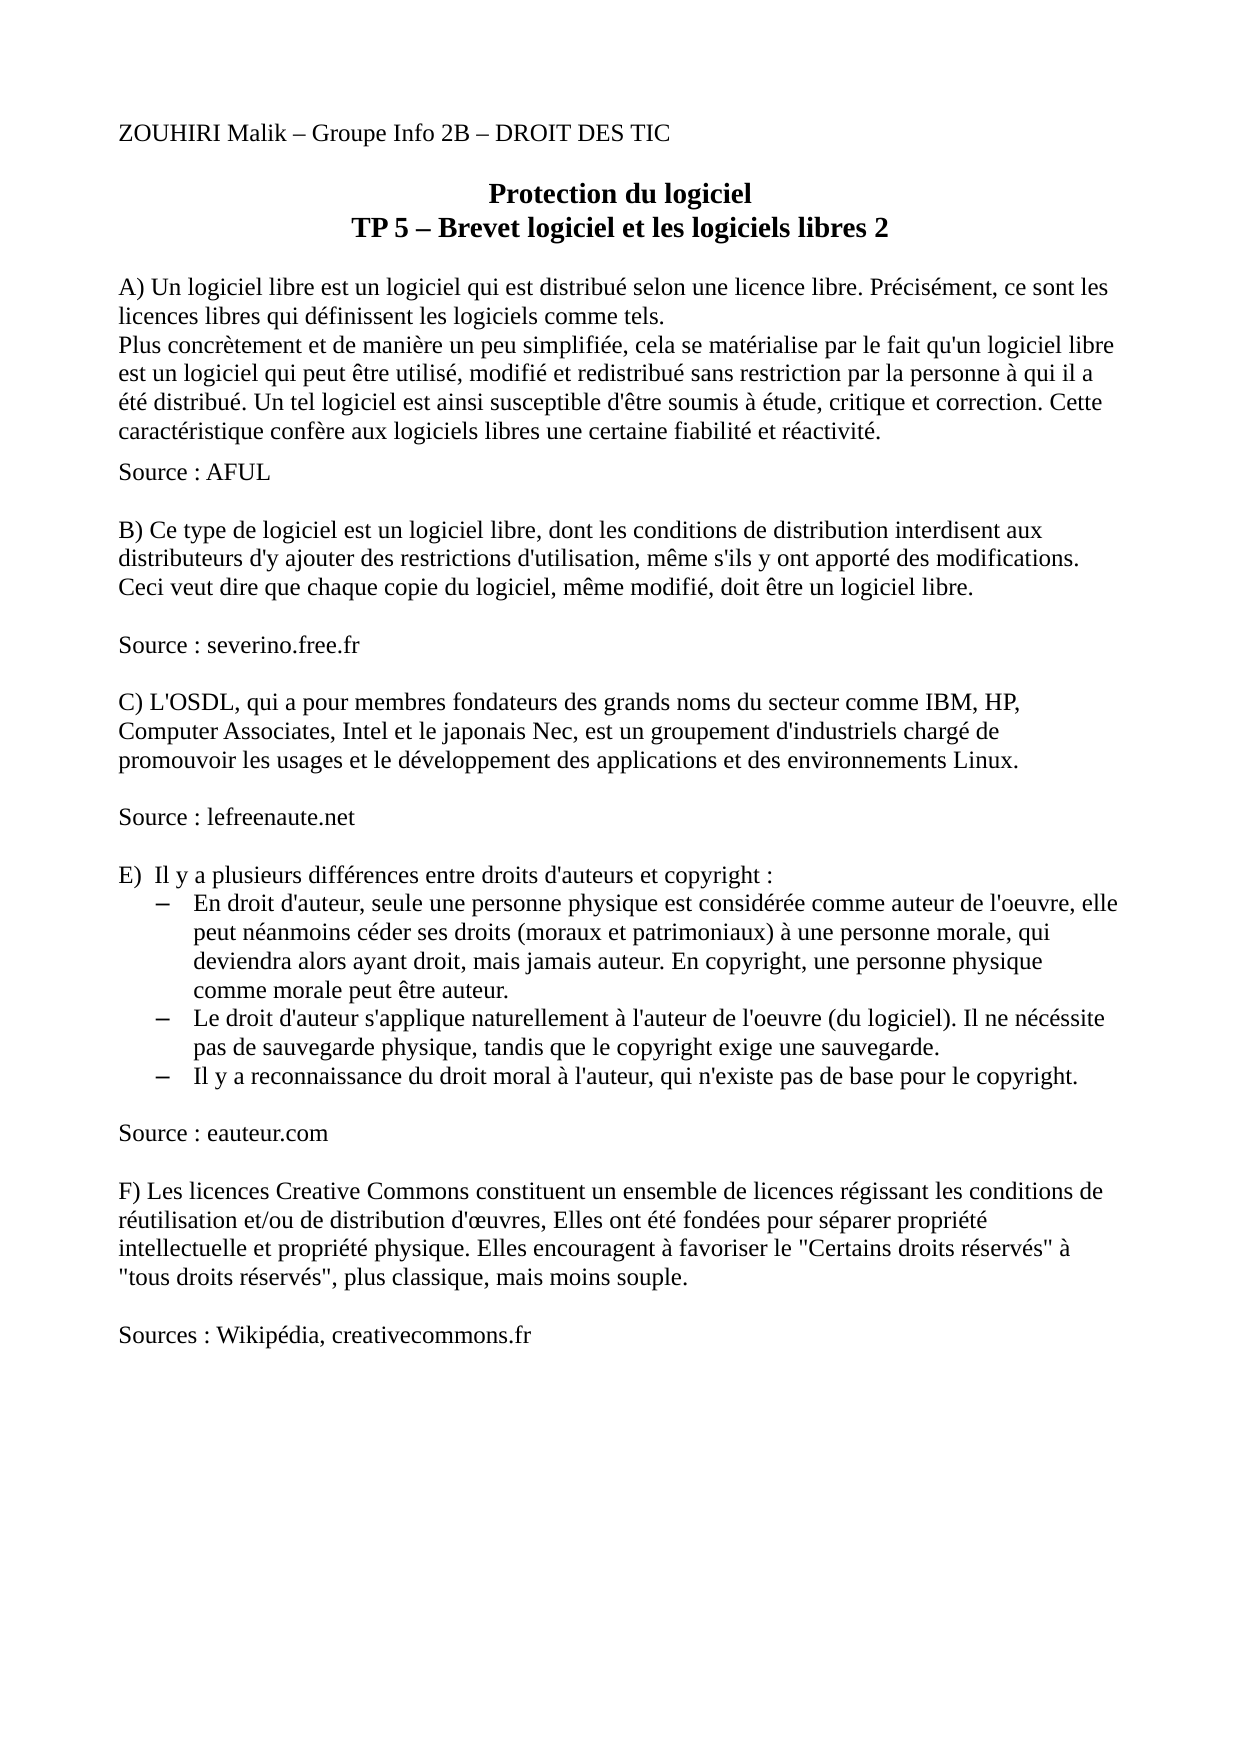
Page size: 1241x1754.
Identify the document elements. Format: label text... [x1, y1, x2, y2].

text C) L'OSDL, qui a pour membres fondateurs des grands noms du secteur comme IBM, HP, Computer Associates, Intel et le japonais Nec, est un groupement d'industriels chargé de promouvoir les usages et le développement des applications et des environnements Linux. [118, 687, 1122, 773]
text A) Un logiciel libre est un logiciel qui est distribué selon une licence libre. Précisément, ce sont les licences libres qui définissent les logiciels comme tels. [118, 272, 1122, 330]
text F) Les licences Creative Commons constituent un ensemble de licences régissant les conditions de réutilisation et/ou de distribution d'œuvres, Elles ont été fondées pour séparer propriété intellectuelle et propriété physique. Elles encouragent à favoriser le "Certains droits réservés" à "tous droits réservés", plus classique, mais moins souple. [118, 1176, 1122, 1291]
text Plus concrètement et de manière un peu simplifiée, cela se matérialise par le fait qu'un logiciel libre est un logiciel qui peut être utilisé, modifié et redistribué sans restriction par la personne à qui il a été distribué. Un tel logiciel est ainsi susceptible d'être soumis à étude, critique et correction. Cette caractéristique confère aux logiciels libres une certaine fiabilité et réactivité. [118, 330, 1122, 445]
list Le droit d'auteur s'applique naturellement à l'auteur de l'oeuvre (du logiciel). Il ne nécéssite pas de sauvegarde physique, tandis que le copyright exige une sauvegarde. [156, 1003, 1122, 1061]
text Source : severino.free.fr [118, 630, 1122, 658]
text Source : eauteur.com [118, 1118, 1122, 1147]
list En droit d'auteur, seule une personne physique est considérée comme auteur de l'oeuvre, elle peut néanmoins céder ses droits (moraux et patrimoniaux) à une personne morale, qui deviendra alors ayant droit, mais jamais auteur. En copyright, une personne physique comme morale peut être auteur. [156, 888, 1122, 1003]
text TP 5 – Brevet logiciel et les logiciels libres 2 [118, 210, 1122, 243]
text Sources : Wikipédia, creativecommons.fr [118, 1320, 1122, 1348]
text Protection du logiciel [118, 176, 1122, 210]
list Il y a reconnaissance du droit moral à l'auteur, qui n'existe pas de base pour le copyright. [156, 1061, 1122, 1090]
text Source : lefreenaute.net [118, 802, 1122, 831]
text B) Ce type de logiciel est un logiciel libre, dont les conditions de distribution interdisent aux distributeurs d'y ajouter des restrictions d'utilisation, même s'ils y ont apporté des modifications. Ceci veut dire que chaque copie du logiciel, même modifié, doit être un logiciel libre. [118, 515, 1122, 601]
text E) Il y a plusieurs différences entre droits d'auteurs et copyright : [118, 860, 1122, 888]
text Source : AFUL [118, 457, 1122, 486]
